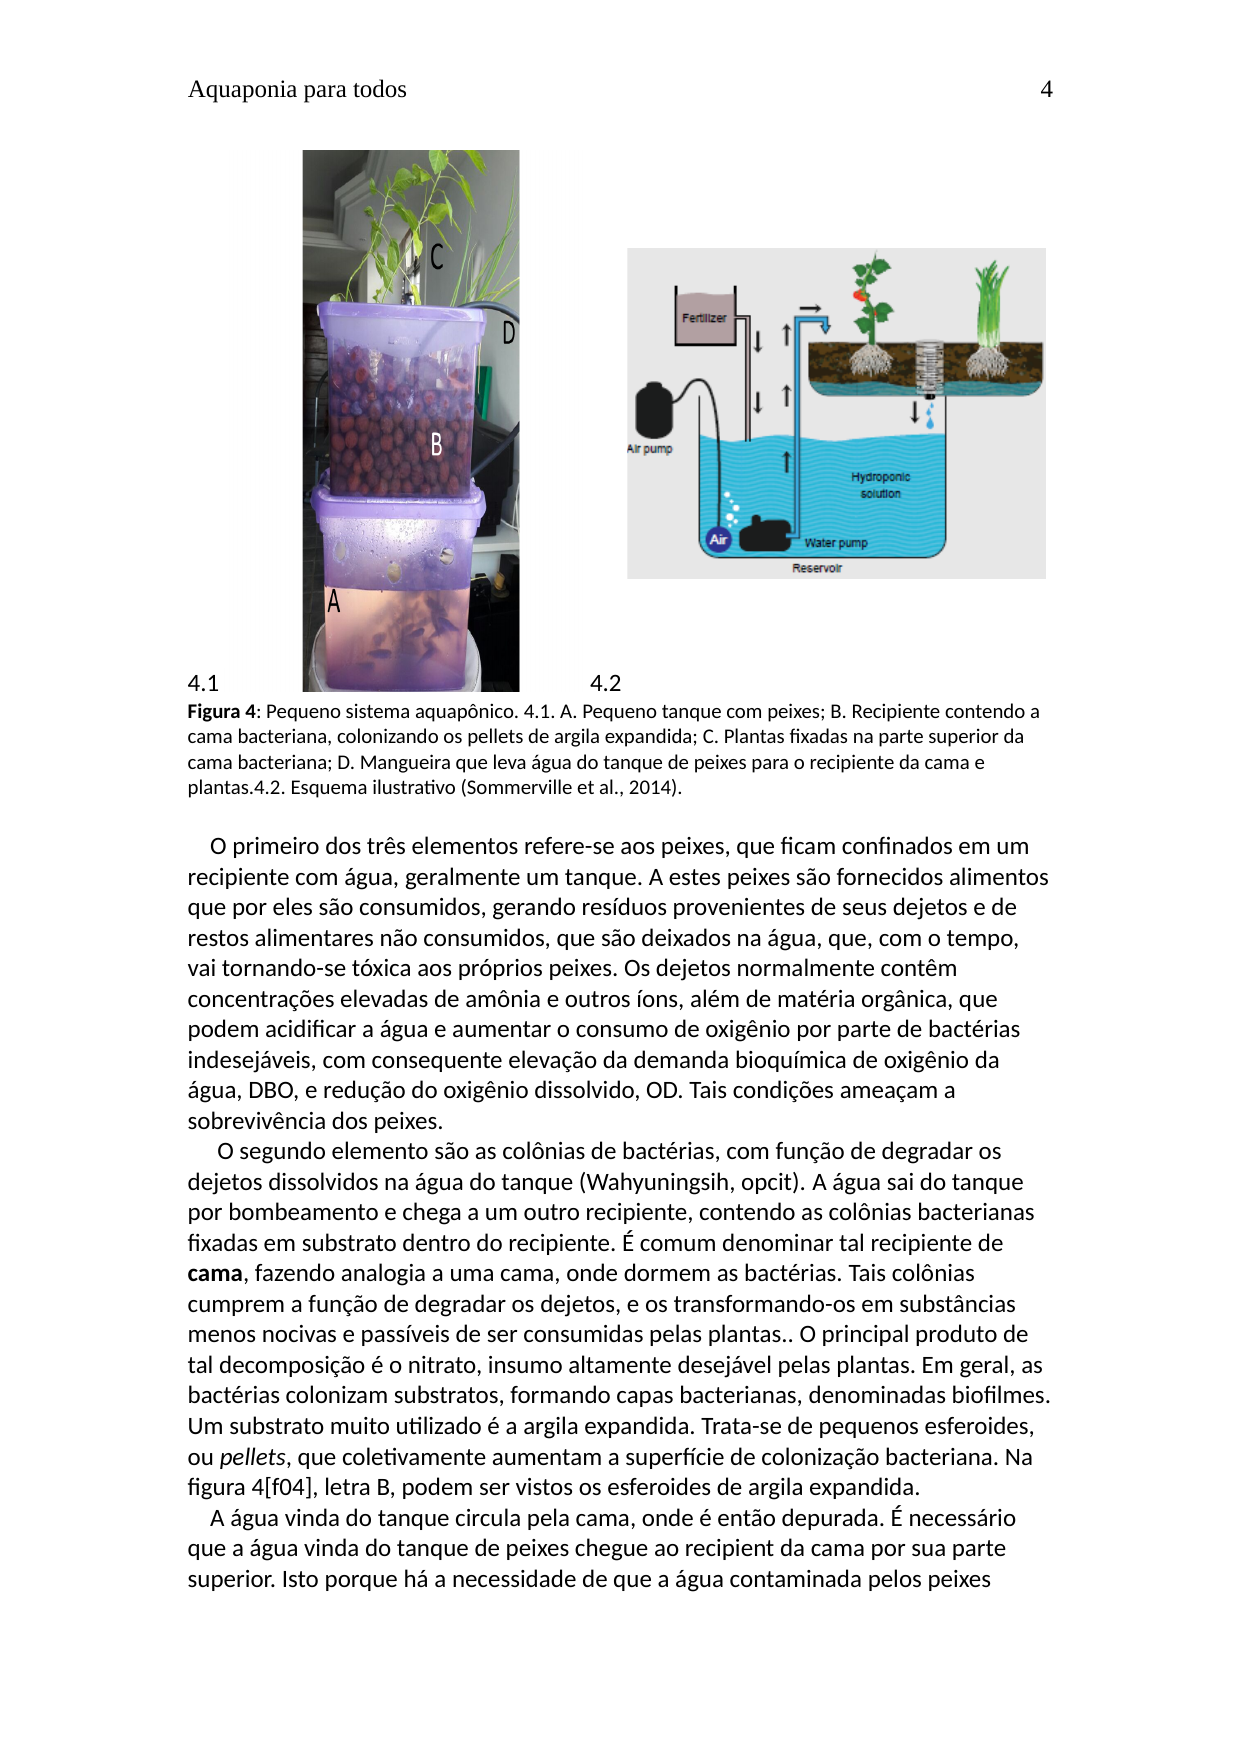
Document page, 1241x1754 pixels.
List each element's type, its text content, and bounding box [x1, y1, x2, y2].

text O primeiro dos três elementos refere-se aos peixes, que ficam confinados em um recipiente com água, geralmente um tanque. A estes peixes são fornecidos alimentos que por eles são consumidos, gerando resíduos provenientes de seus dejetos e de restos alimentares não consumidos, que são deixados na água, que, com o tempo, vai tornando-se tóxica aos próprios peixes. Os dejetos normalmente contêm concentrações elevadas de amônia e outros íons, além de matéria orgânica, que podem acidificar a água e aumentar o consumo de oxigênio por parte de bactérias indesejáveis, com consequente elevação da demanda bioquímica de oxigênio da água, DBO, e redução do oxigênio dissolvido, OD. Tais condições ameaçam a sobrevivência dos peixes. [187, 830, 1053, 1135]
picture [224, 150, 583, 692]
text O segundo elemento são as colônias de bactérias, com função de degradar os dejetos dissolvidos na água do tanque (Wahyuningsih, opcit). A água sai do tanque por bombeamento e chega a um outro recipiente, contendo as colônias bacterianas fixadas em substrato dentro do recipiente. É comum denominar tal recipiente de cama, fazendo analogia a uma cama, onde dormem as bactérias. Tais colônias cumprem a função de degradar os dejetos, e os transformando-os em substâncias menos nocivas e passíveis de ser consumidas pelas plantas.. O principal produto de tal decomposição é o nitrato, insumo altamente desejável pelas plantas. Em geral, as bactérias colonizam substratos, formando capas bacterianas, denominadas biofilmes. Um substrato muito utilizado é a argila expandida. Trata-se de pequenos esferoides, ou pellets, que coletivamente aumentam a superfície de colonização bacteriana. Na figura 4[f04], letra B, podem ser vistos os esferoides de argila expandida. [187, 1135, 1053, 1502]
text 4.1 4.2 [187, 150, 1053, 698]
text A água vinda do tanque circula pela cama, onde é então depurada. É necessário que a água vinda do tanque de peixes chegue ao recipient da cama por sua parte superior. Isto porque há a necessidade de que a água contaminada pelos peixes [187, 1502, 1053, 1593]
text Figura 4: Pequeno sistema aquapônico. 4.1. A. Pequeno tanque com peixes; B. Recipiente contendo a cama bacteriana, colonizando os pellets de argila expandida; C. Plantas fixadas na parte superior da cama bacteriana; D. Mangueira que leva água do tanque de peixes para o recipiente da cama e plantas.4.2. Esquema ilustrativo (Sommerville et al., 2014). [187, 698, 1053, 800]
